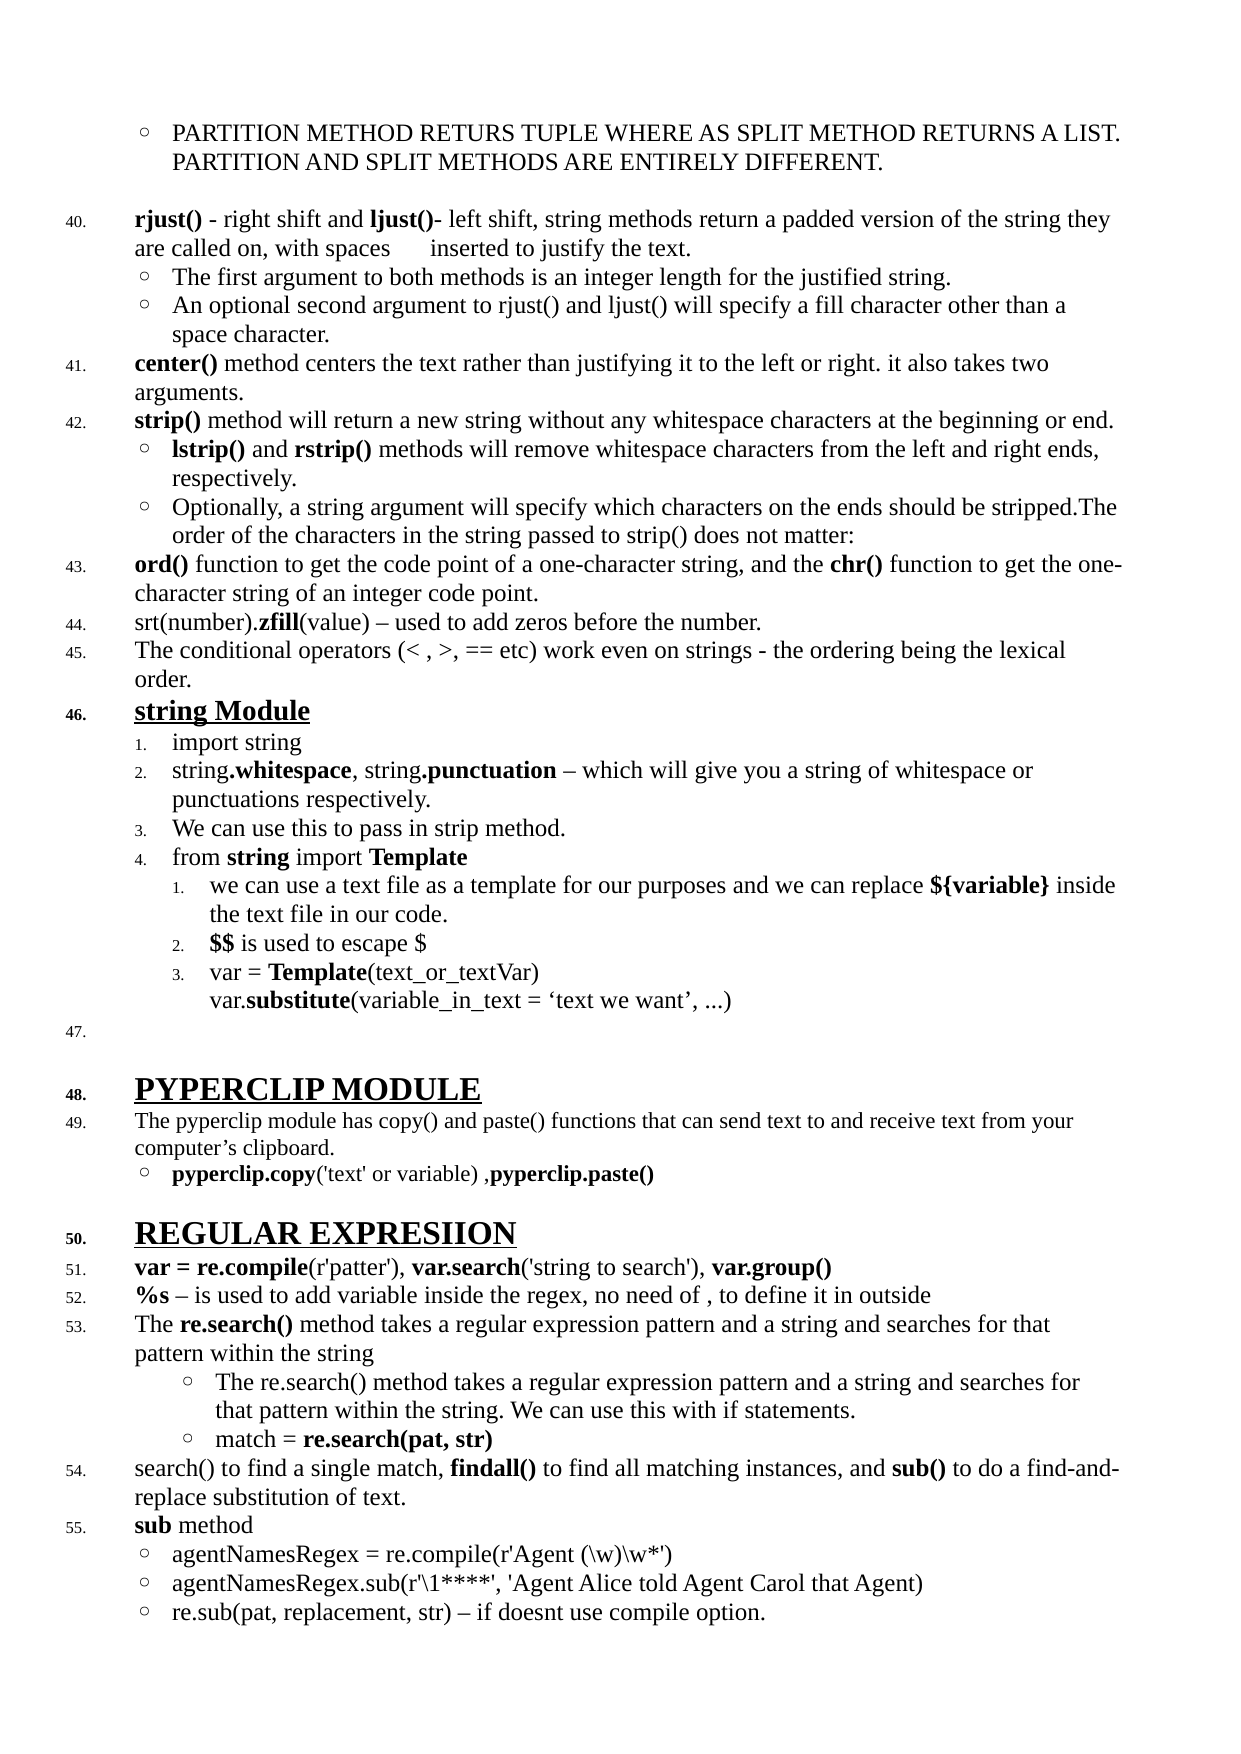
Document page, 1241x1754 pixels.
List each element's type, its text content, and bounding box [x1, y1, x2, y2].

list The re.search() method takes a regular expression pattern and a string and searches for that pattern within the string. We can use this with if statements. [178, 1367, 1123, 1424]
list var = re.compile(r'patter'), var.search('string to search'), var.group() [65, 1252, 1123, 1281]
list rjust() - right shift and ljust()- left shift, string methods return a padded version of the string they are called on, with spaces inserted to justify the text. [65, 204, 1123, 262]
list srt(number).zfill(value) – used to add zeros before the number. [65, 607, 1123, 636]
list Optionally, a string argument will specify which characters on the ends should be stripped.The order of the characters in the string passed to strip() does not matter: [134, 492, 1123, 549]
list sub method [65, 1511, 1123, 1539]
list We can use this to pass in strip method. [134, 813, 1123, 842]
list we can use a text file as a template for our purposes and we can replace ${variable} inside the text file in our code. [172, 870, 1123, 928]
list %s – is used to add variable inside the regex, no need of , to define it in outside [65, 1281, 1123, 1309]
list An optional second argument to rjust() and ljust() will specify a fill character other than a space character. [134, 291, 1123, 348]
list The conditional operators (< , >, == etc) work even on strings - the ordering being the lexical order. [65, 636, 1123, 693]
list search() to find a single match, findall() to find all matching instances, and sub() to do a find-and-replace substitution of text. [65, 1453, 1123, 1511]
list $$ is used to escape $ [172, 928, 1123, 957]
list string Module [65, 693, 1123, 727]
list REGULAR EXPRESIION [65, 1213, 1123, 1252]
list agentNamesRegex.sub(r'\1****', 'Agent Alice told Agent Carol that Agent) [134, 1568, 1123, 1597]
list string.whitespace, string.punctuation – which will give you a string of whitespace or punctuations respectively. [134, 755, 1123, 813]
list agentNamesRegex = re.compile(r'Agent (\w)\w*') [134, 1539, 1123, 1568]
list PYPERCLIP MODULE [65, 1069, 1123, 1108]
list re.sub(pat, replacement, str) – if doesnt use compile option. [134, 1597, 1123, 1626]
list import string [134, 727, 1123, 755]
list PARTITION METHOD RETURS TUPLE WHERE AS SPLIT METHOD RETURNS A LIST. PARTITION AND SPLIT METHODS ARE ENTIRELY DIFFERENT. [134, 118, 1123, 176]
list ord() function to get the code point of a one-character string, and the chr() function to get the one-character string of an integer code point. [65, 549, 1123, 607]
list var.substitute(variable_in_text = ‘text we want’, ...) [172, 985, 1123, 1014]
list strip() method will return a new string without any whitespace characters at the beginning or end. [65, 406, 1123, 434]
list The first argument to both methods is an integer length for the justified string. [134, 262, 1123, 291]
list from string import Template [134, 842, 1123, 870]
list lstrip() and rstrip() methods will remove whitespace characters from the left and right ends, respectively. [134, 434, 1123, 492]
list center() method centers the text rather than justifying it to the left or right. it also takes two arguments. [65, 348, 1123, 406]
list The pyperclip module has copy() and paste() functions that can send text to and receive text from your computer’s clipboard. [65, 1108, 1123, 1160]
list pyperclip.copy('text' or variable) ,pyperclip.paste() [134, 1160, 1123, 1187]
list The re.search() method takes a regular expression pattern and a string and searches for that pattern within the string [65, 1309, 1123, 1367]
list var = Template(text_or_textVar) [172, 957, 1123, 985]
list match = re.search(pat, str) [178, 1424, 1123, 1453]
